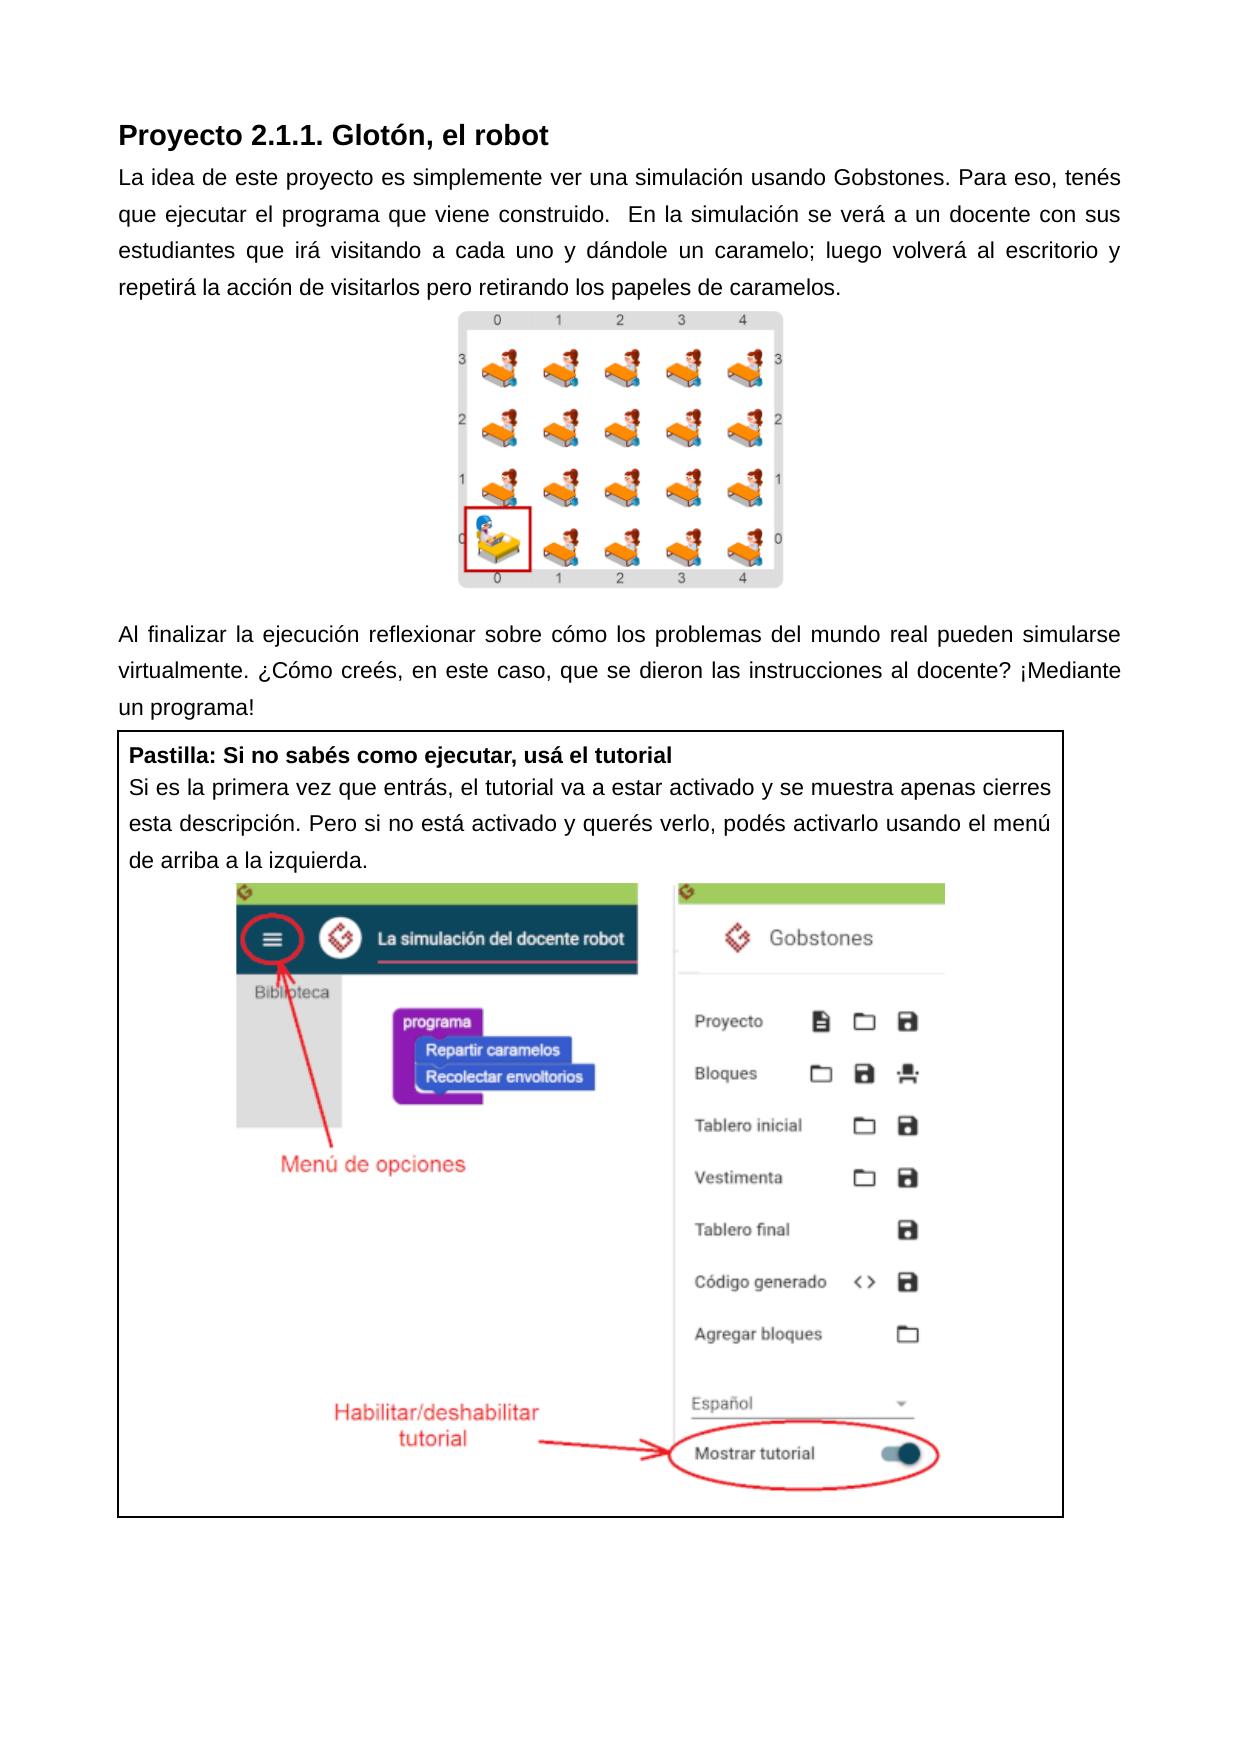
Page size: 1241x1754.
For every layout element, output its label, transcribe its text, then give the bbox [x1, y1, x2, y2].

picture [236, 883, 945, 1506]
picture [453, 309, 787, 592]
text Proyecto 2.1.1. Glotón, el robot [118, 118, 1122, 152]
table_header Pastilla: Si no sabés como ejecutar, usá el tutorial Si es la primera vez que entrás, el tutorial va a estar activado y se muestra apenas cierres esta descripción. Pero si no está activado y querés verlo, podés activarlo usando el menú de arriba a la izquierda. [119, 732, 1062, 1516]
text Al finalizar la ejecución reflexionar sobre cómo los problemas del mundo real pueden simularse virtualmente. ¿Cómo creés, en este caso, que se dieron las instrucciones al docente? ¡Mediante un programa! [118, 621, 1122, 720]
text La idea de este proyecto es simplemente ver una simulación usando Gobstones. Para eso, tenés que ejecutar el programa que viene construido. En la simulación se verá a un docente con sus estudiantes que irá visitando a cada uno y dándole un caramelo; luego volverá al escritorio y repetirá la acción de visitarlos pero retirando los papeles de caramelos. [118, 164, 1122, 300]
